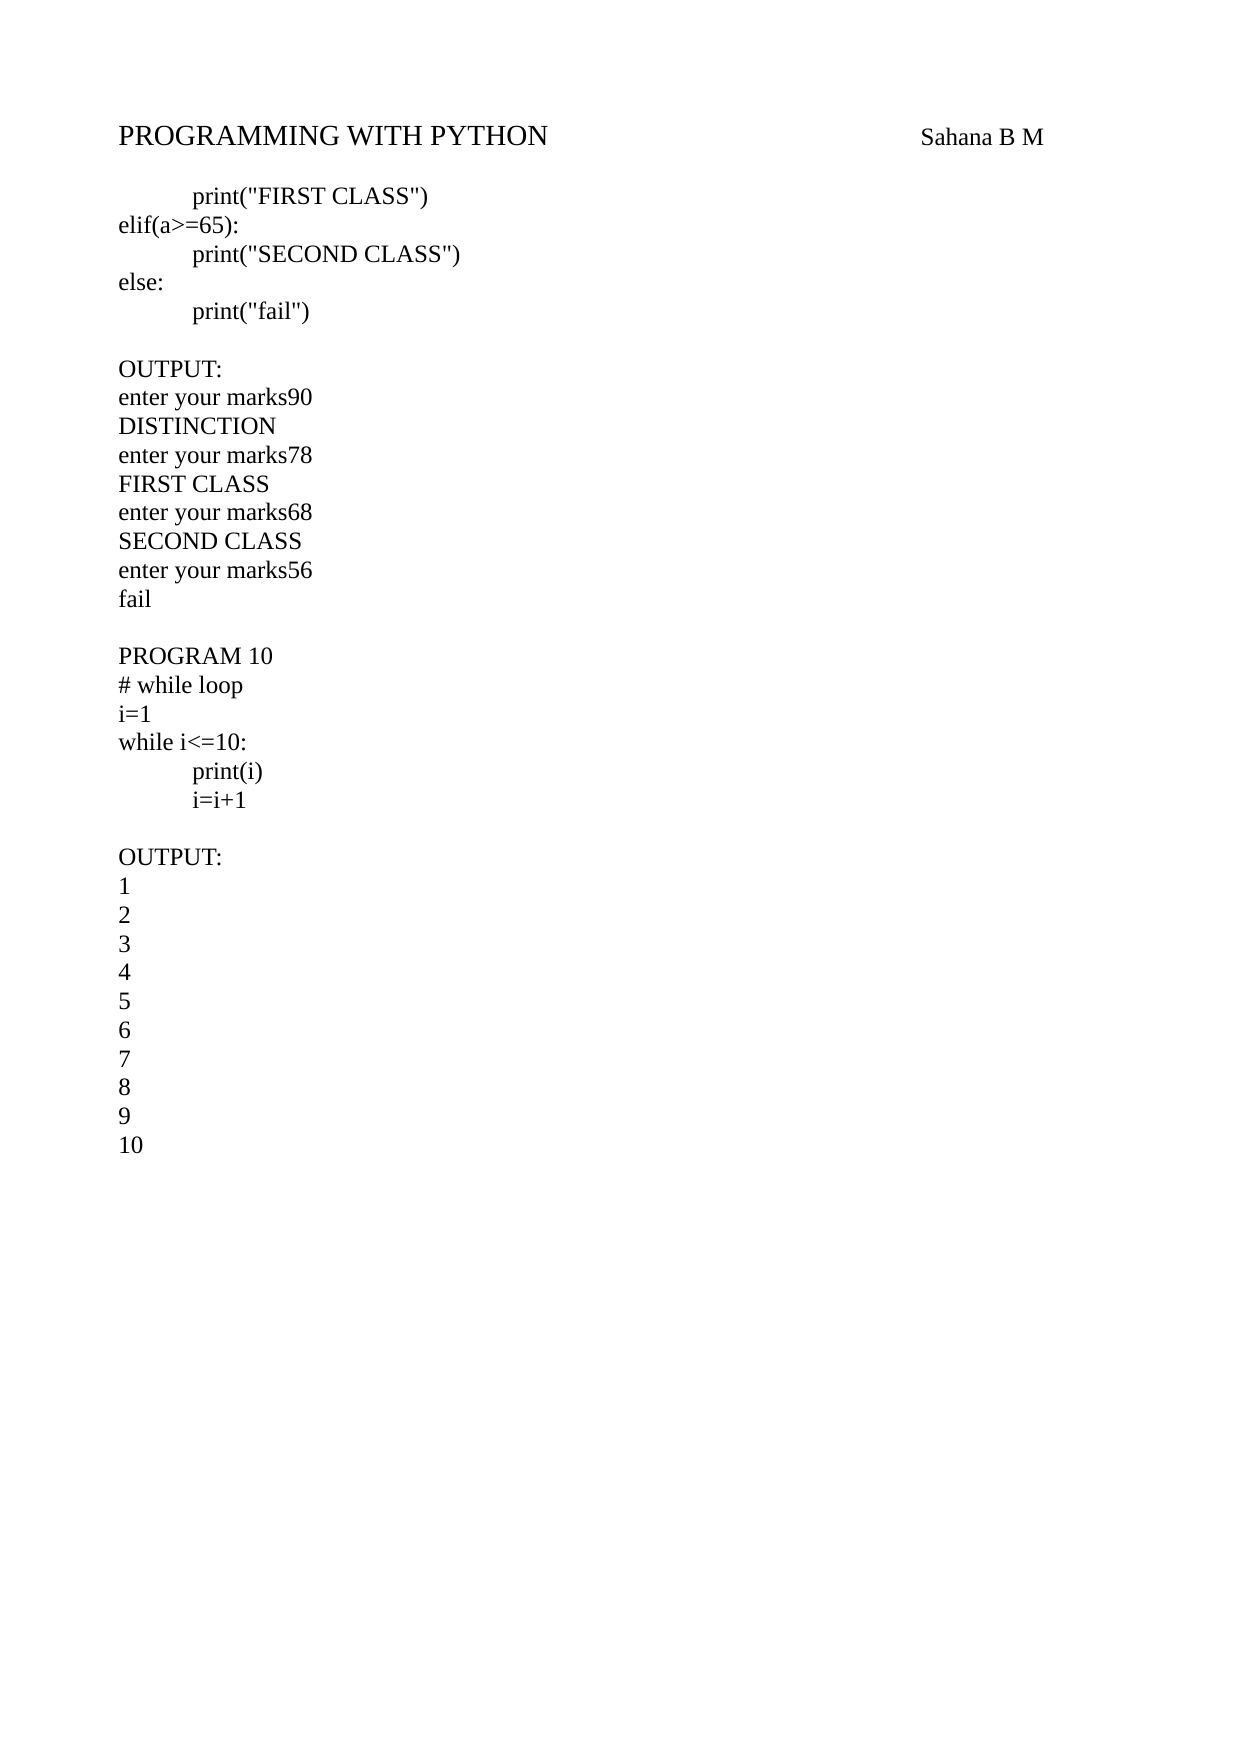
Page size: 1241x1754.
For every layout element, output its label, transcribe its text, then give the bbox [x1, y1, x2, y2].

text 5 [118, 986, 1122, 1015]
text enter your marks78 [118, 440, 1122, 469]
text 9 [118, 1101, 1122, 1130]
text PROGRAM 10 [118, 641, 1122, 670]
text 3 [118, 929, 1122, 957]
text enter your marks90 [118, 382, 1122, 411]
text else: [118, 267, 1122, 296]
text print(i) [118, 756, 1122, 785]
text SECOND CLASS [118, 526, 1122, 555]
text 7 [118, 1044, 1122, 1072]
text OUTPUT: [118, 842, 1122, 871]
text 8 [118, 1072, 1122, 1101]
text # while loop [118, 670, 1122, 699]
text 1 [118, 871, 1122, 900]
text FIRST CLASS [118, 469, 1122, 497]
text print("SECOND CLASS") [118, 239, 1122, 267]
text i=i+1 [118, 785, 1122, 814]
text OUTPUT: [118, 354, 1122, 382]
text enter your marks56 [118, 555, 1122, 584]
text print("fail") [118, 296, 1122, 325]
text enter your marks68 [118, 497, 1122, 526]
text while i<=10: [118, 727, 1122, 756]
text print("FIRST CLASS") [118, 181, 1122, 210]
text 10 [118, 1130, 1122, 1159]
text 6 [118, 1015, 1122, 1044]
text i=1 [118, 699, 1122, 727]
text 4 [118, 957, 1122, 986]
text elif(a>=65): [118, 210, 1122, 239]
text fail [118, 584, 1122, 612]
text 2 [118, 900, 1122, 929]
text DISTINCTION [118, 411, 1122, 440]
